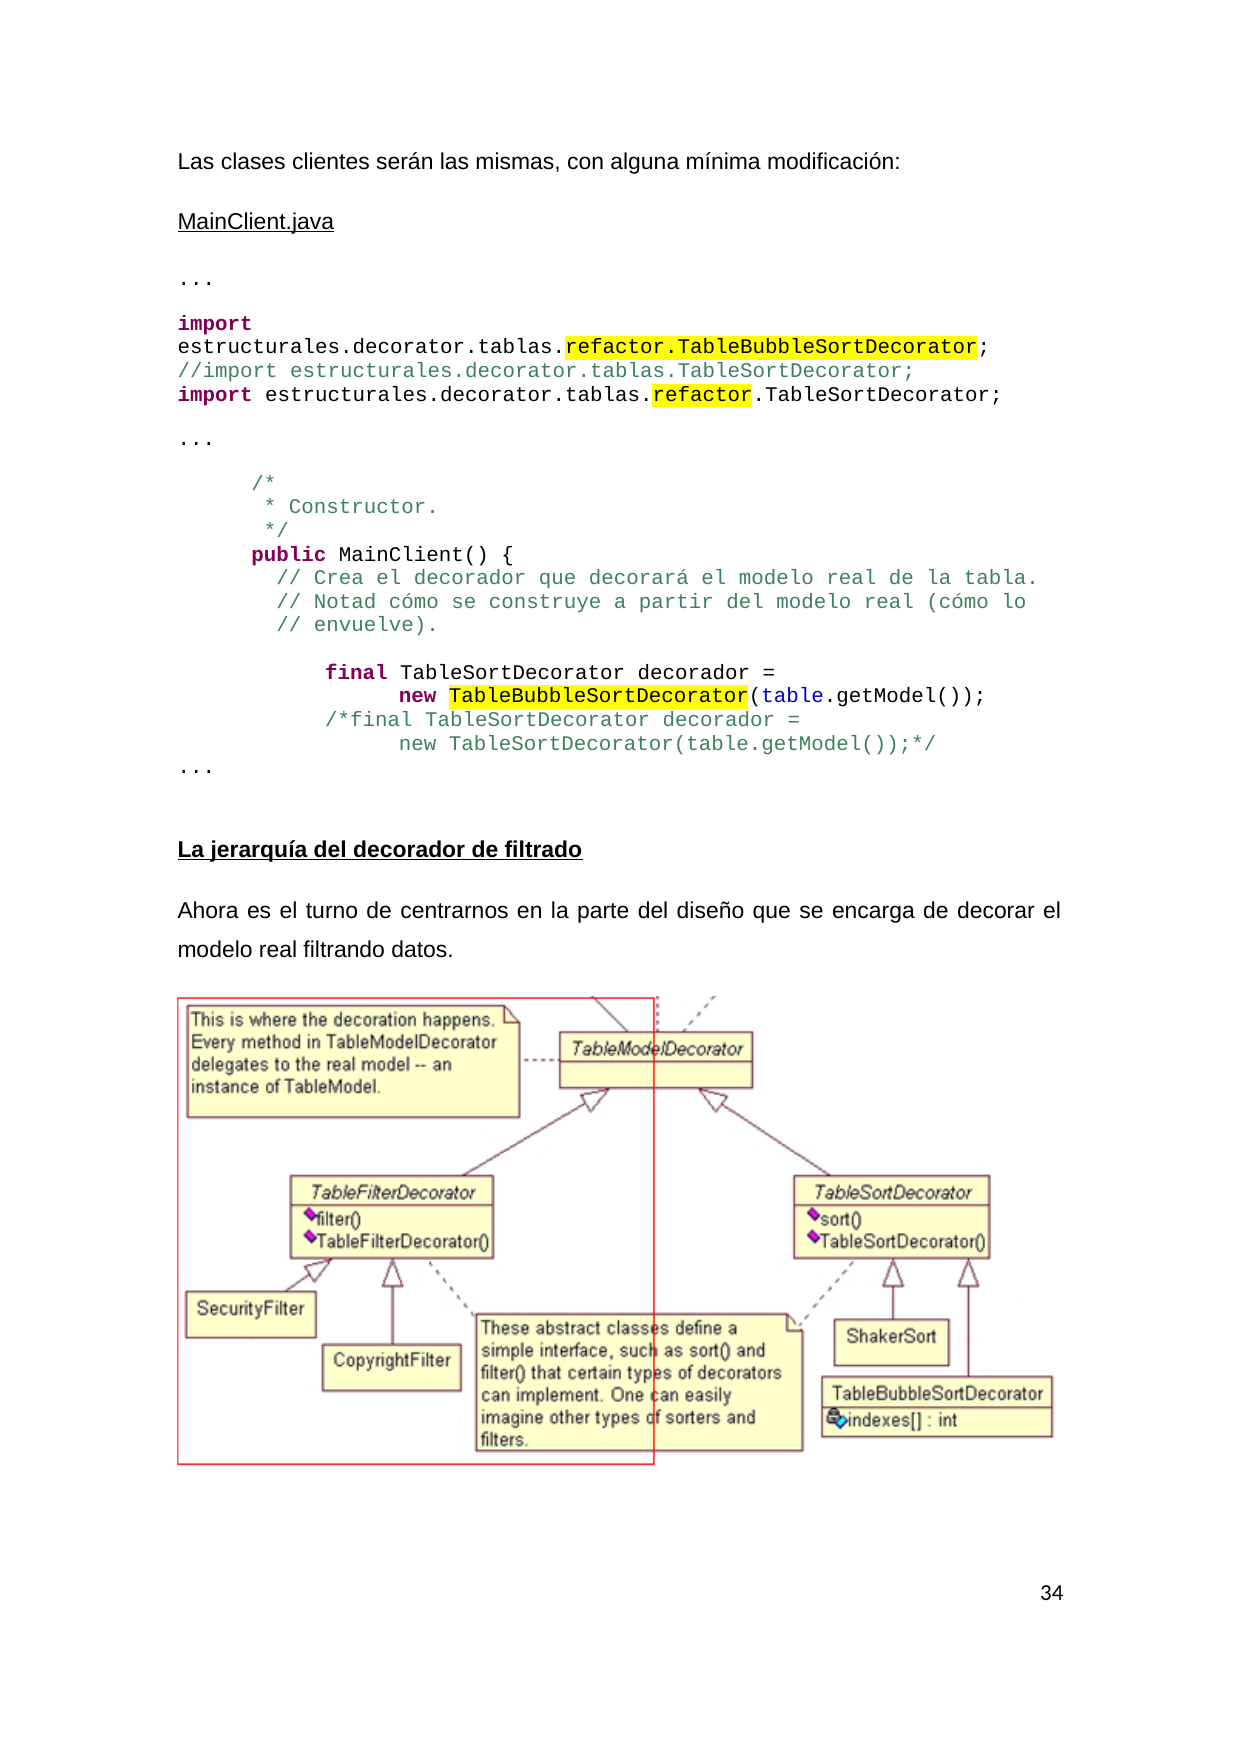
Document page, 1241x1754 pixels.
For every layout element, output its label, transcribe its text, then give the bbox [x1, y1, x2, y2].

text new TableSortDecorator(table.getModel());*/ [177, 733, 1063, 756]
text ... [177, 428, 1063, 452]
picture [177, 996, 1062, 1473]
text // Crea el decorador que decorará el modelo real de la tabla. [177, 567, 1063, 591]
text * Constructor. [177, 496, 1063, 520]
text // Notad cómo se construye a partir del modelo real (cómo lo [177, 591, 1063, 614]
text /* [177, 473, 1063, 496]
text final TableSortDecorator decorador = [177, 662, 1063, 685]
text public MainClient() { [177, 543, 1063, 567]
text //import estructurales.decorator.tablas.TableSortDecorator; [177, 360, 1063, 384]
text import estructurales.decorator.tablas.refactor.TableBubbleSortDecorator; [177, 313, 1063, 360]
text La jerarquía del decorador de filtrado [177, 836, 1063, 863]
text new TableBubbleSortDecorator(table.getModel()); [325, 685, 1063, 709]
text Ahora es el turno de centrarnos en la parte del diseño que se encarga de decorar el modelo real filtrando datos. [177, 897, 1063, 962]
text /*final TableSortDecorator decorador = [177, 709, 1063, 733]
text // envuelve). [177, 614, 1063, 638]
text import estructurales.decorator.tablas.refactor.TableSortDecorator; [177, 384, 1063, 407]
text ... [177, 268, 1063, 292]
text MainClient.java [177, 208, 1063, 234]
text Las clases clientes serán las mismas, con alguna mínima modificación: [177, 148, 1063, 174]
text ... [177, 756, 1063, 780]
text */ [177, 520, 1063, 543]
